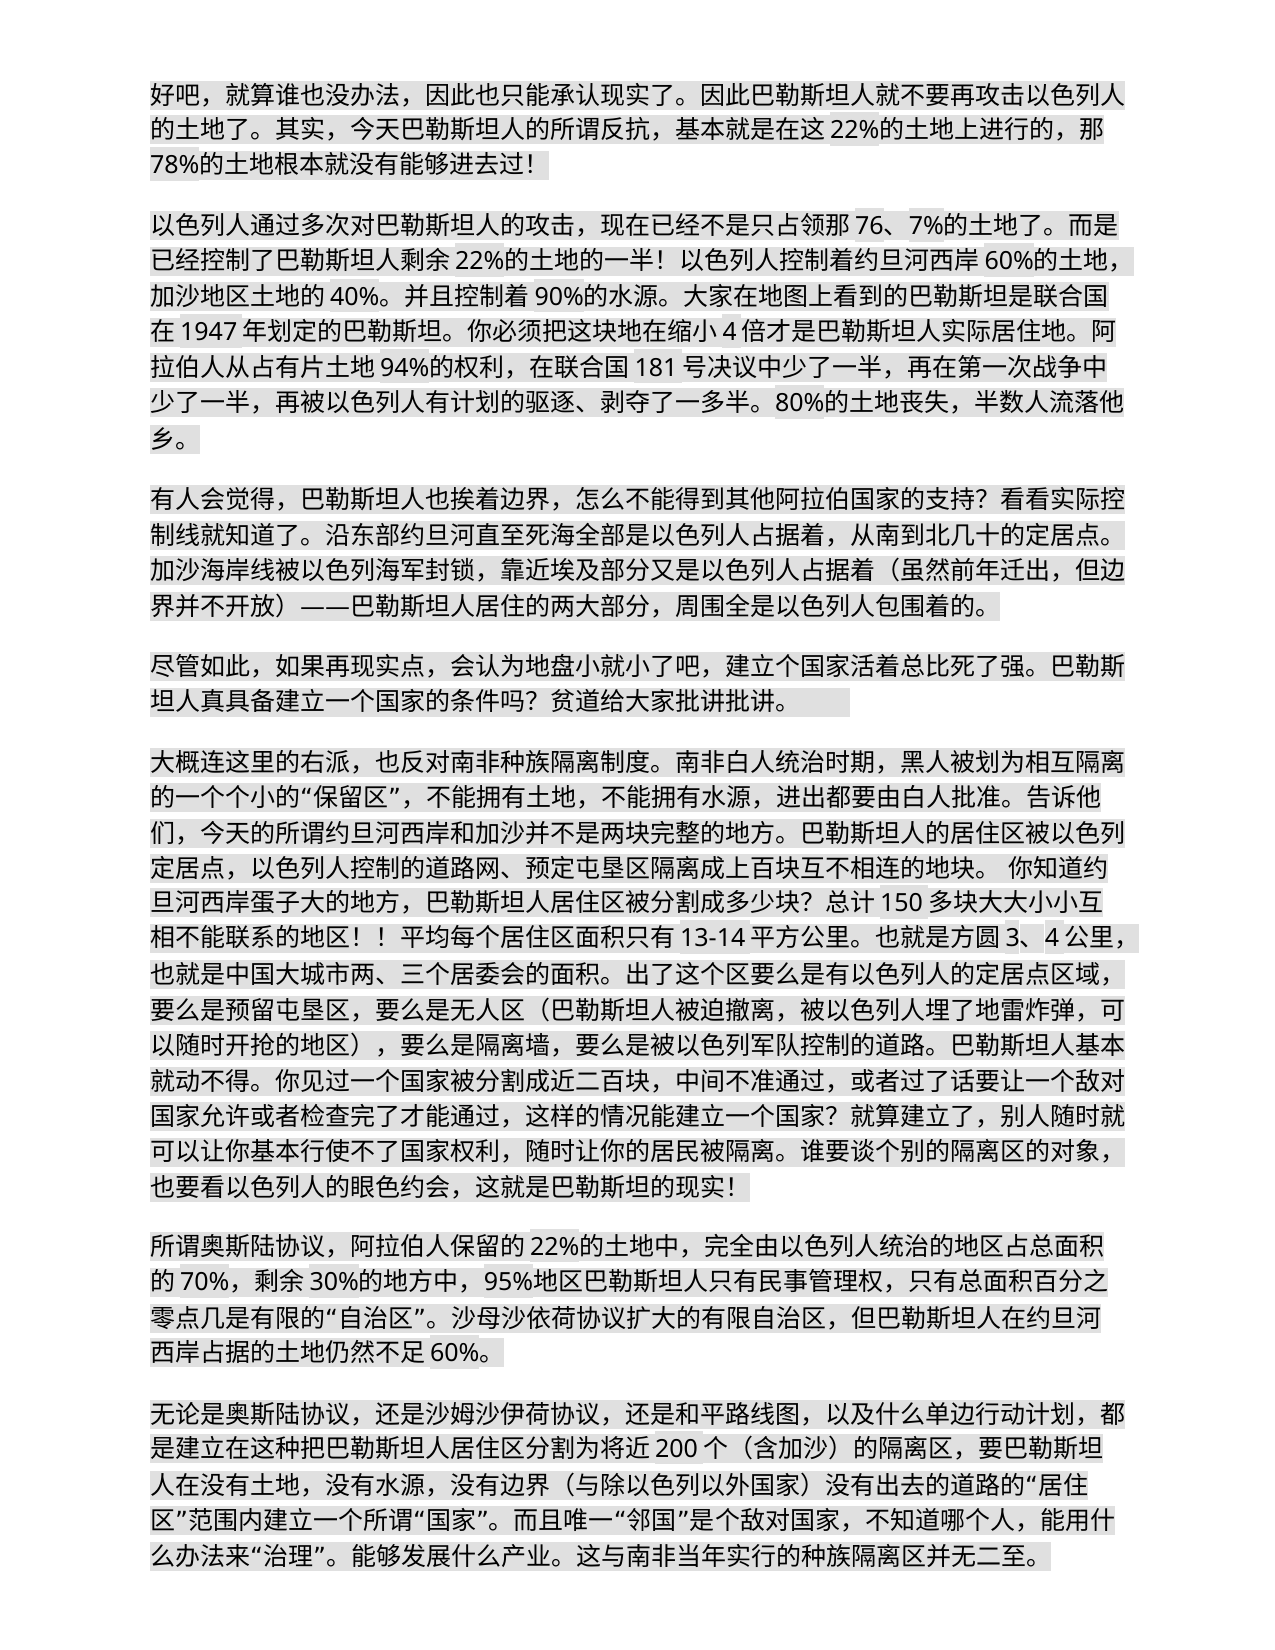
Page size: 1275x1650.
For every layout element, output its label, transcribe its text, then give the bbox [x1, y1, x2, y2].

text 以色列人通过多次对巴勒斯坦人的攻击，现在已经不是只占领那76、7%的土地了。而是已经控制了巴勒斯坦人剩余22%的土地的一半！以色列人控制着约旦河西岸60%的土地，加沙地区土地的40%。并且控制着90%的水源。大家在地图上看到的巴勒斯坦是联合国在1947年划定的巴勒斯坦。你必须把这块地在缩小4倍才是巴勒斯坦人实际居住地。阿拉伯人从占有片土地94%的权利，在联合国181号决议中少了一半，再在第一次战争中少了一半，再被以色列人有计划的驱逐、剥夺了一多半。80%的土地丧失，半数人流落他乡。 [150, 206, 1125, 454]
text 有人会觉得，巴勒斯坦人也挨着边界，怎么不能得到其他阿拉伯国家的支持？看看实际控制线就知道了。沿东部约旦河直至死海全部是以色列人占据着，从南到北几十的定居点。加沙海岸线被以色列海军封锁，靠近埃及部分又是以色列人占据着（虽然前年迁出，但边界并不开放）——巴勒斯坦人居住的两大部分，周围全是以色列人包围着的。 [150, 479, 1125, 621]
text 所谓奥斯陆协议，阿拉伯人保留的22%的土地中，完全由以色列人统治的地区占总面积的70%，剩余30%的地方中，95%地区巴勒斯坦人只有民事管理权，只有总面积百分之零点几是有限的“自治区”。沙母沙依荷协议扩大的有限自治区，但巴勒斯坦人在约旦河西岸占据的土地仍然不足60%。 [150, 1227, 1125, 1369]
text 尽管如此，如果再现实点，会认为地盘小就小了吧，建立个国家活着总比死了强。巴勒斯坦人真具备建立一个国家的条件吗？贫道给大家批讲批讲。 [150, 646, 1125, 717]
text 无论是奥斯陆协议，还是沙姆沙伊荷协议，还是和平路线图，以及什么单边行动计划，都是建立在这种把巴勒斯坦人居住区分割为将近200个（含加沙）的隔离区，要巴勒斯坦人在没有土地，没有水源，没有边界（与除以色列以外国家）没有出去的道路的“居住区”范围内建立一个所谓“国家”。而且唯一“邻国”是个敌对国家，不知道哪个人，能用什么办法来“治理”。能够发展什么产业。这与南非当年实行的种族隔离区并无二至。 [150, 1394, 1125, 1571]
text 大概连这里的右派，也反对南非种族隔离制度。南非白人统治时期，黑人被划为相互隔离的一个个小的“保留区”，不能拥有土地，不能拥有水源，进出都要由白人批准。告诉他们，今天的所谓约旦河西岸和加沙并不是两块完整的地方。巴勒斯坦人的居住区被以色列定居点，以色列人控制的道路网、预定屯垦区隔离成上百块互不相连的地块。 你知道约旦河西岸蛋子大的地方，巴勒斯坦人居住区被分割成多少块？总计150多块大大小小互相不能联系的地区！！平均每个居住区面积只有13-14平方公里。也就是方圆3、4公里，也就是中国大城市两、三个居委会的面积。出了这个区要么是有以色列人的定居点区域，要么是预留屯垦区，要么是无人区（巴勒斯坦人被迫撤离，被以色列人埋了地雷炸弹，可以随时开抢的地区），要么是隔离墙，要么是被以色列军队控制的道路。巴勒斯坦人基本就动不得。你见过一个国家被分割成近二百块，中间不准通过，或者过了话要让一个敌对国家允许或者检查完了才能通过，这样的情况能建立一个国家？就算建立了，别人随时就可以让你基本行使不了国家权利，随时让你的居民被隔离。谁要谈个别的隔离区的对象，也要看以色列人的眼色约会，这就是巴勒斯坦的现实！ [150, 742, 1125, 1202]
text 好吧，就算谁也没办法，因此也只能承认现实了。因此巴勒斯坦人就不要再攻击以色列人的土地了。其实，今天巴勒斯坦人的所谓反抗，基本就是在这22%的土地上进行的，那78%的土地根本就没有能够进去过！ [150, 75, 1125, 181]
